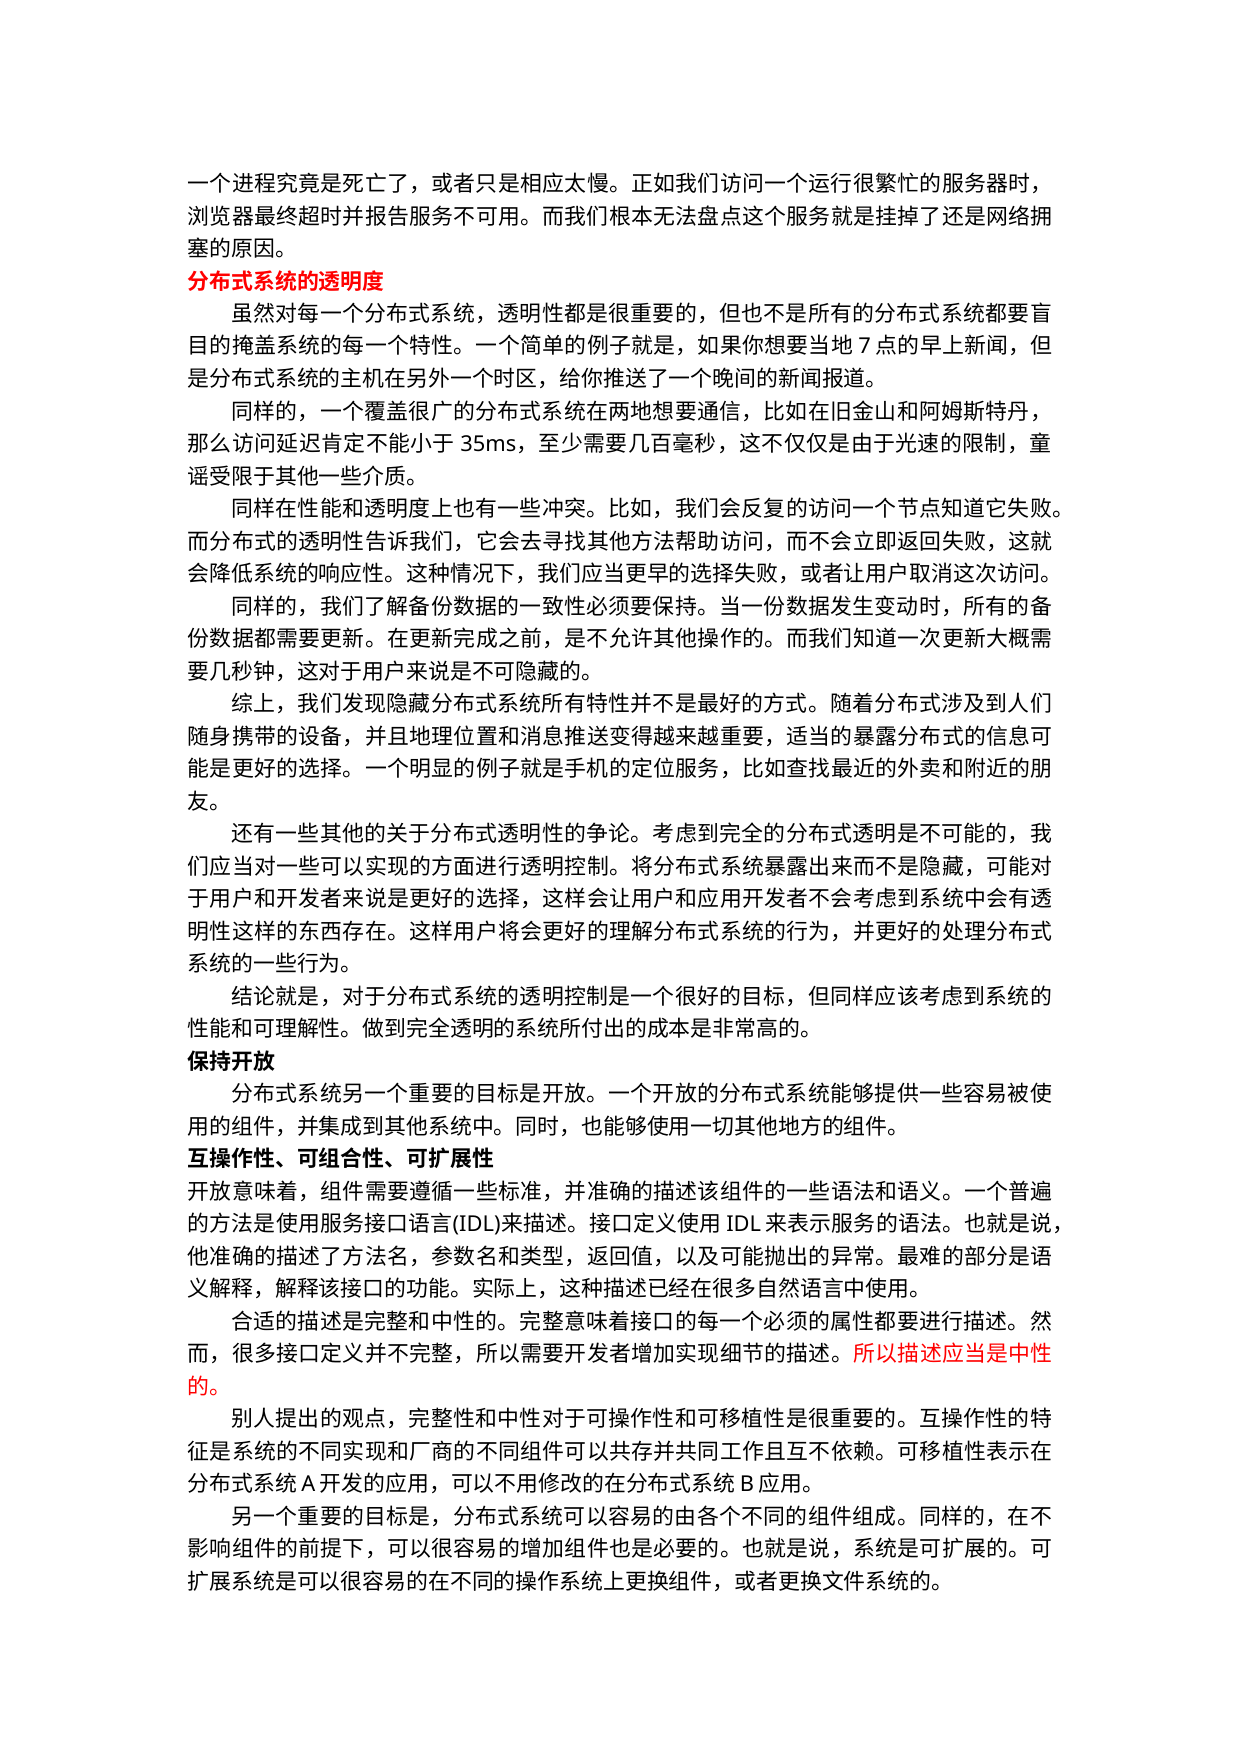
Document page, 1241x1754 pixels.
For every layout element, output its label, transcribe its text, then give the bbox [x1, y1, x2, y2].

text 别人提出的观点，完整性和中性对于可操作性和可移植性是很重要的。互操作性的特征是系统的不同实现和厂商的不同组件可以共存并共同工作且互不依赖。可移植性表示在分布式系统A开发的应用，可以不用修改的在分布式系统B应用。 [187, 1397, 1053, 1494]
text 分布式系统另一个重要的目标是开放。一个开放的分布式系统能够提供一些容易被使用的组件，并集成到其他系统中。同时，也能够使用一切其他地方的组件。 [187, 1072, 1053, 1137]
text 另一个重要的目标是，分布式系统可以容易的由各个不同的组件组成。同样的，在不影响组件的前提下，可以很容易的增加组件也是必要的。也就是说，系统是可扩展的。可扩展系统是可以很容易的在不同的操作系统上更换组件，或者更换文件系统的。 [187, 1494, 1053, 1592]
text 综上，我们发现隐藏分布式系统所有特性并不是最好的方式。随着分布式涉及到人们随身携带的设备，并且地理位置和消息推送变得越来越重要，适当的暴露分布式的信息可能是更好的选择。一个明显的例子就是手机的定位服务，比如查找最近的外卖和附近的朋友。 [187, 682, 1053, 812]
text 还有一些其他的关于分布式透明性的争论。考虑到完全的分布式透明是不可能的，我们应当对一些可以实现的方面进行透明控制。将分布式系统暴露出来而不是隐藏，可能对于用户和开发者来说是更好的选择，这样会让用户和应用开发者不会考虑到系统中会有透明性这样的东西存在。这样用户将会更好的理解分布式系统的行为，并更好的处理分布式系统的一些行为。 [187, 812, 1053, 974]
text 虽然对每一个分布式系统，透明性都是很重要的，但也不是所有的分布式系统都要盲目的掩盖系统的每一个特性。一个简单的例子就是，如果你想要当地7点的早上新闻，但是分布式系统的主机在另外一个时区，给你推送了一个晚间的新闻报道。 [187, 292, 1053, 389]
text 一个进程究竟是死亡了，或者只是相应太慢。正如我们访问一个运行很繁忙的服务器时，浏览器最终超时并报告服务不可用。而我们根本无法盘点这个服务就是挂掉了还是网络拥塞的原因。 [187, 162, 1053, 259]
text 同样的，一个覆盖很广的分布式系统在两地想要通信，比如在旧金山和阿姆斯特丹，那么访问延迟肯定不能小于35ms，至少需要几百毫秒，这不仅仅是由于光速的限制，童谣受限于其他一些介质。 [187, 389, 1053, 487]
text 结论就是，对于分布式系统的透明控制是一个很好的目标，但同样应该考虑到系统的性能和可理解性。做到完全透明的系统所付出的成本是非常高的。 [187, 974, 1053, 1039]
text 同样的，我们了解备份数据的一致性必须要保持。当一份数据发生变动时，所有的备份数据都需要更新。在更新完成之前，是不允许其他操作的。而我们知道一次更新大概需要几秒钟，这对于用户来说是不可隐藏的。 [187, 584, 1053, 682]
text 合适的描述是完整和中性的。完整意味着接口的每一个必须的属性都要进行描述。然而，很多接口定义并不完整，所以需要开发者增加实现细节的描述。所以描述应当是中性的。 [187, 1299, 1053, 1397]
text 同样在性能和透明度上也有一些冲突。比如，我们会反复的访问一个节点知道它失败。而分布式的透明性告诉我们，它会去寻找其他方法帮助访问，而不会立即返回失败，这就会降低系统的响应性。这种情况下，我们应当更早的选择失败，或者让用户取消这次访问。 [187, 487, 1053, 584]
text 互操作性、可组合性、可扩展性 [187, 1137, 1053, 1169]
text 保持开放 [187, 1039, 1053, 1072]
text 开放意味着，组件需要遵循一些标准，并准确的描述该组件的一些语法和语义。一个普遍的方法是使用服务接口语言(IDL)来描述。接口定义使用IDL来表示服务的语法。也就是说，他准确的描述了方法名，参数名和类型，返回值，以及可能抛出的异常。最难的部分是语义解释，解释该接口的功能。实际上，这种描述已经在很多自然语言中使用。 [187, 1169, 1053, 1299]
text 分布式系统的透明度 [187, 259, 1053, 292]
